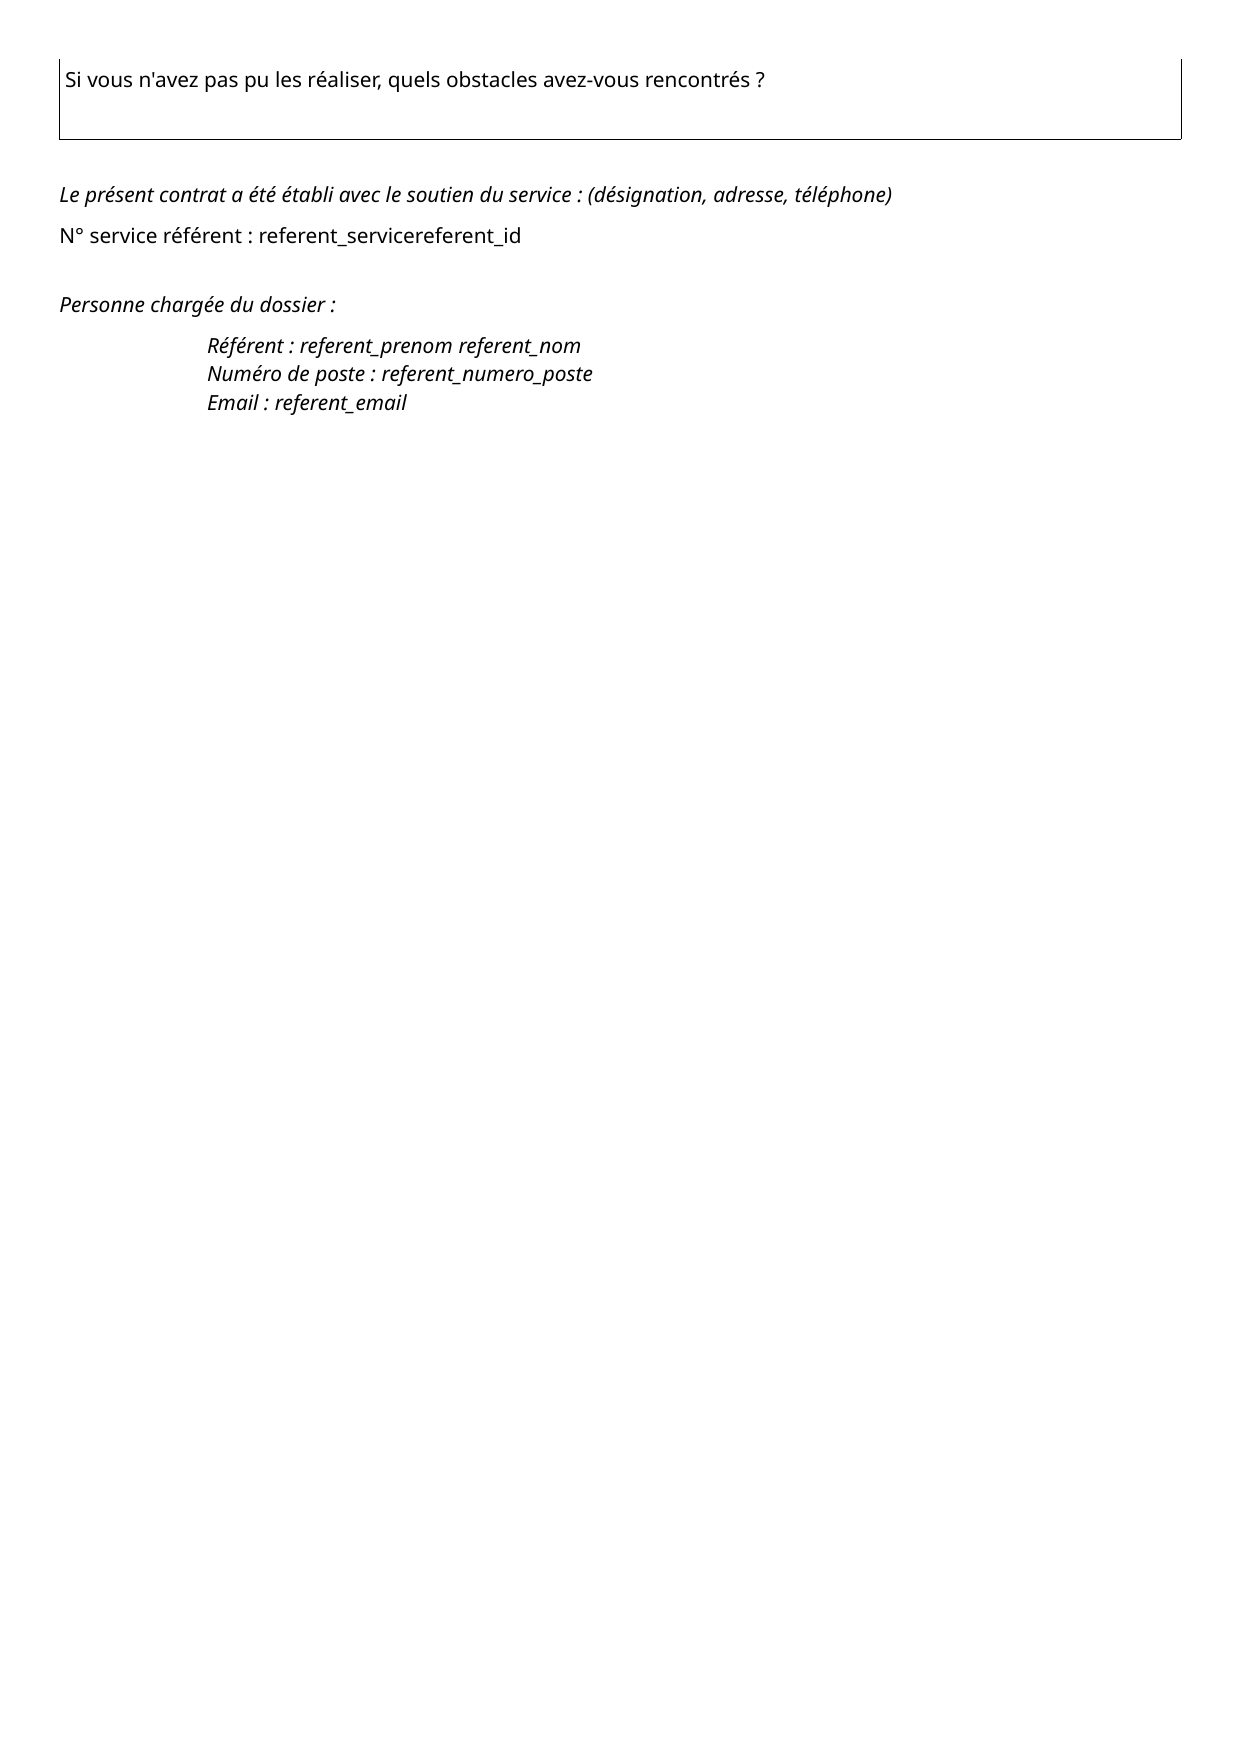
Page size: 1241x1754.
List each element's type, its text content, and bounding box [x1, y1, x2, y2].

text Numéro de poste : referent_numero_poste [207, 359, 1181, 388]
table_cell Si vous n'avez pas pu les réaliser, quels obstacles avez-vous rencontrés ? [60, 59, 1181, 99]
text Référent : referent_prenom referent_nom [207, 331, 1181, 359]
text Personne chargée du dossier : [59, 290, 1181, 319]
text Le présent contrat a été établi avec le soutien du service : (désignation, adresse, téléphone) [59, 180, 1181, 208]
table_cell [60, 99, 1181, 139]
text N° service référent : referent_servicereferent_id [59, 221, 1181, 249]
text Email : referent_email [207, 388, 1181, 416]
